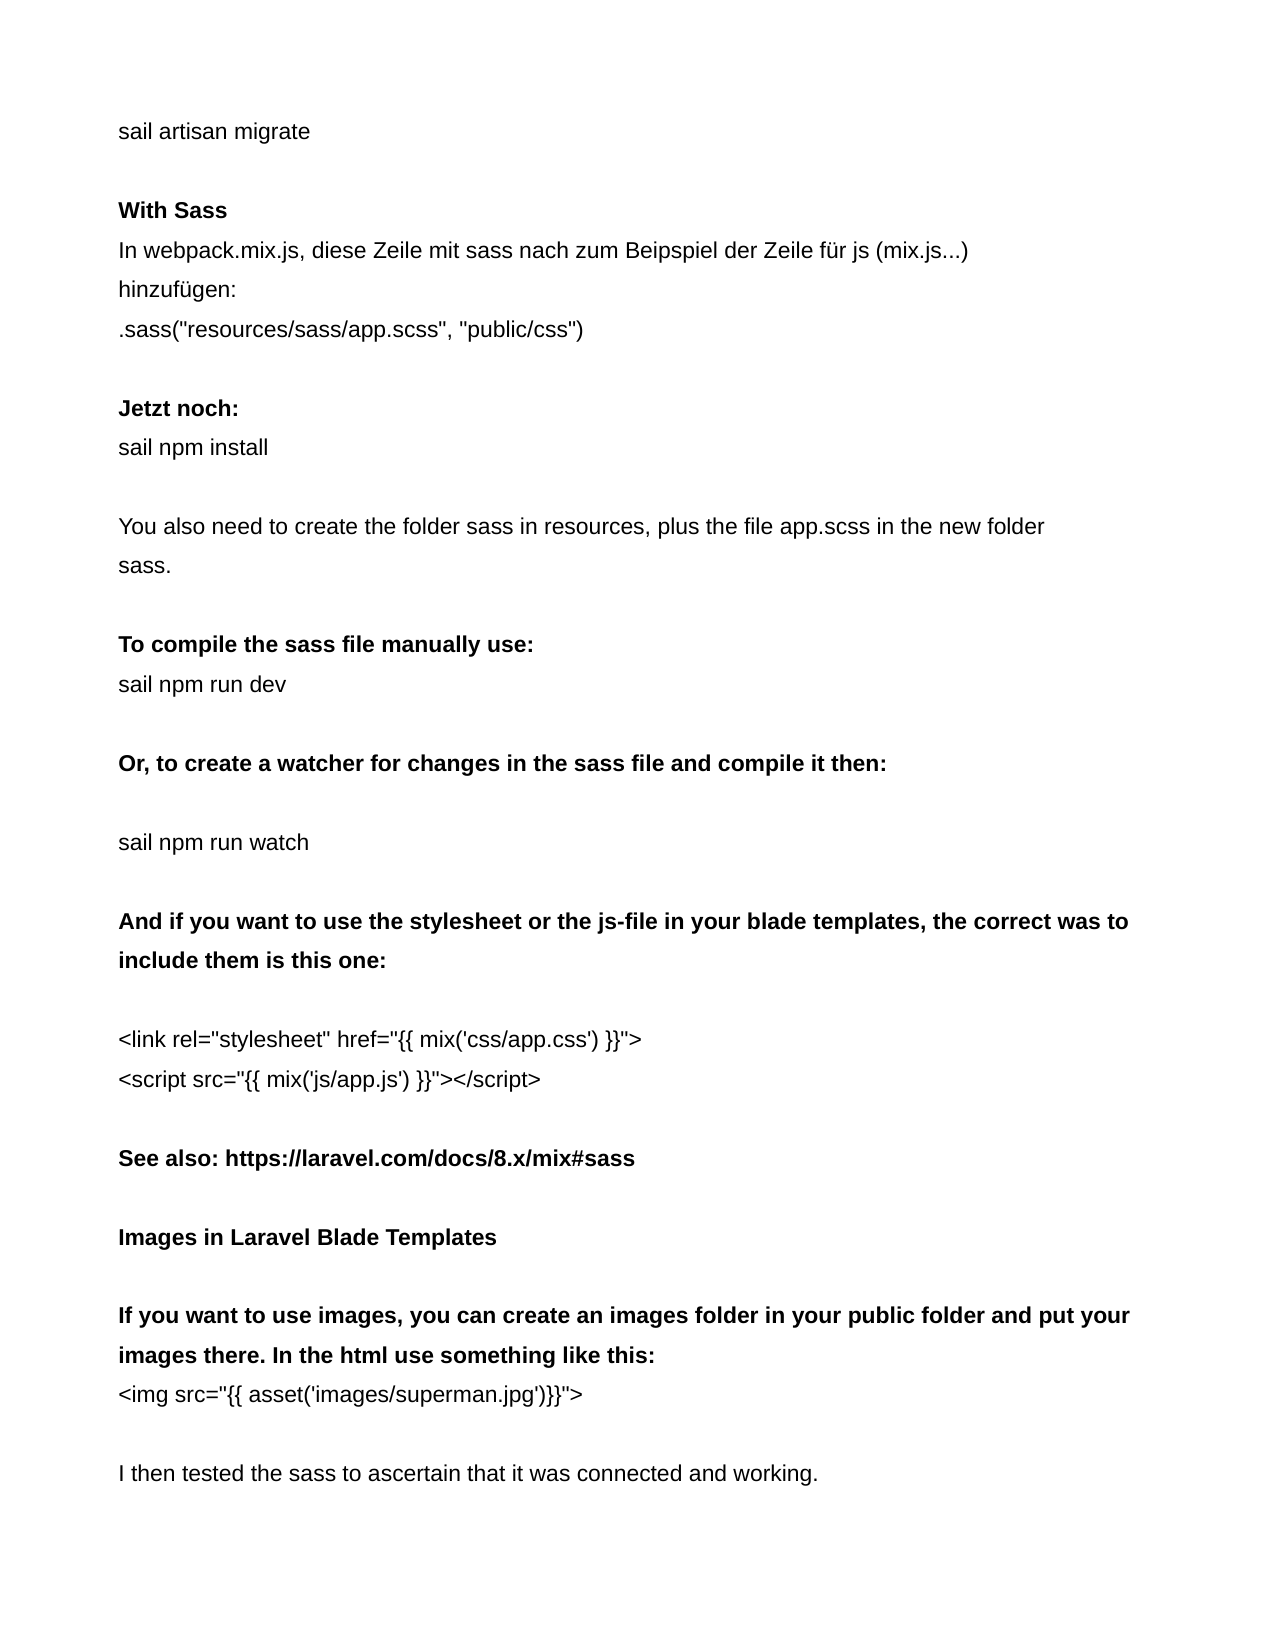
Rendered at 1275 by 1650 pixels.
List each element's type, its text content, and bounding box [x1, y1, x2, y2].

text Jetzt noch: [118, 394, 1157, 421]
text images there. In the html use something like this: [118, 1342, 1157, 1368]
text You also need to create the folder sass in resources, plus the file app.scss in the new folder [118, 513, 1157, 539]
text sail npm install [118, 434, 1157, 460]
text With Sass [118, 197, 1157, 223]
text I then tested the sass to ascertain that it was connected and working. [118, 1460, 1157, 1487]
text sail npm run dev [118, 671, 1157, 697]
text <img src="{{ asset('images/superman.jpg')}}"> [118, 1381, 1157, 1408]
text Or, to create a watcher for changes in the sass file and compile it then: [118, 750, 1157, 776]
text And if you want to use the stylesheet or the js-file in your blade templates, the correct was to [118, 908, 1157, 934]
text In webpack.mix.js, diese Zeile mit sass nach zum Beipspiel der Zeile für js (mix.js...) [118, 237, 1157, 263]
text Images in Laravel Blade Templates [118, 1223, 1157, 1250]
text sail npm run watch [118, 829, 1157, 855]
text sail artisan migrate [118, 118, 1157, 144]
text include them is this one: [118, 947, 1157, 973]
text <script src="{{ mix('js/app.js') }}"></script> [118, 1066, 1157, 1092]
text .sass("resources/sass/app.scss", "public/css") [118, 316, 1157, 342]
text To compile the sass file manually use: [118, 631, 1157, 658]
text If you want to use images, you can create an images folder in your public folder and put your [118, 1302, 1157, 1329]
text See also: https://laravel.com/docs/8.x/mix#sass [118, 1144, 1157, 1171]
text hinzufügen: [118, 276, 1157, 302]
text <link rel="stylesheet" href="{{ mix('css/app.css') }}"> [118, 1026, 1157, 1052]
text sass. [118, 552, 1157, 579]
